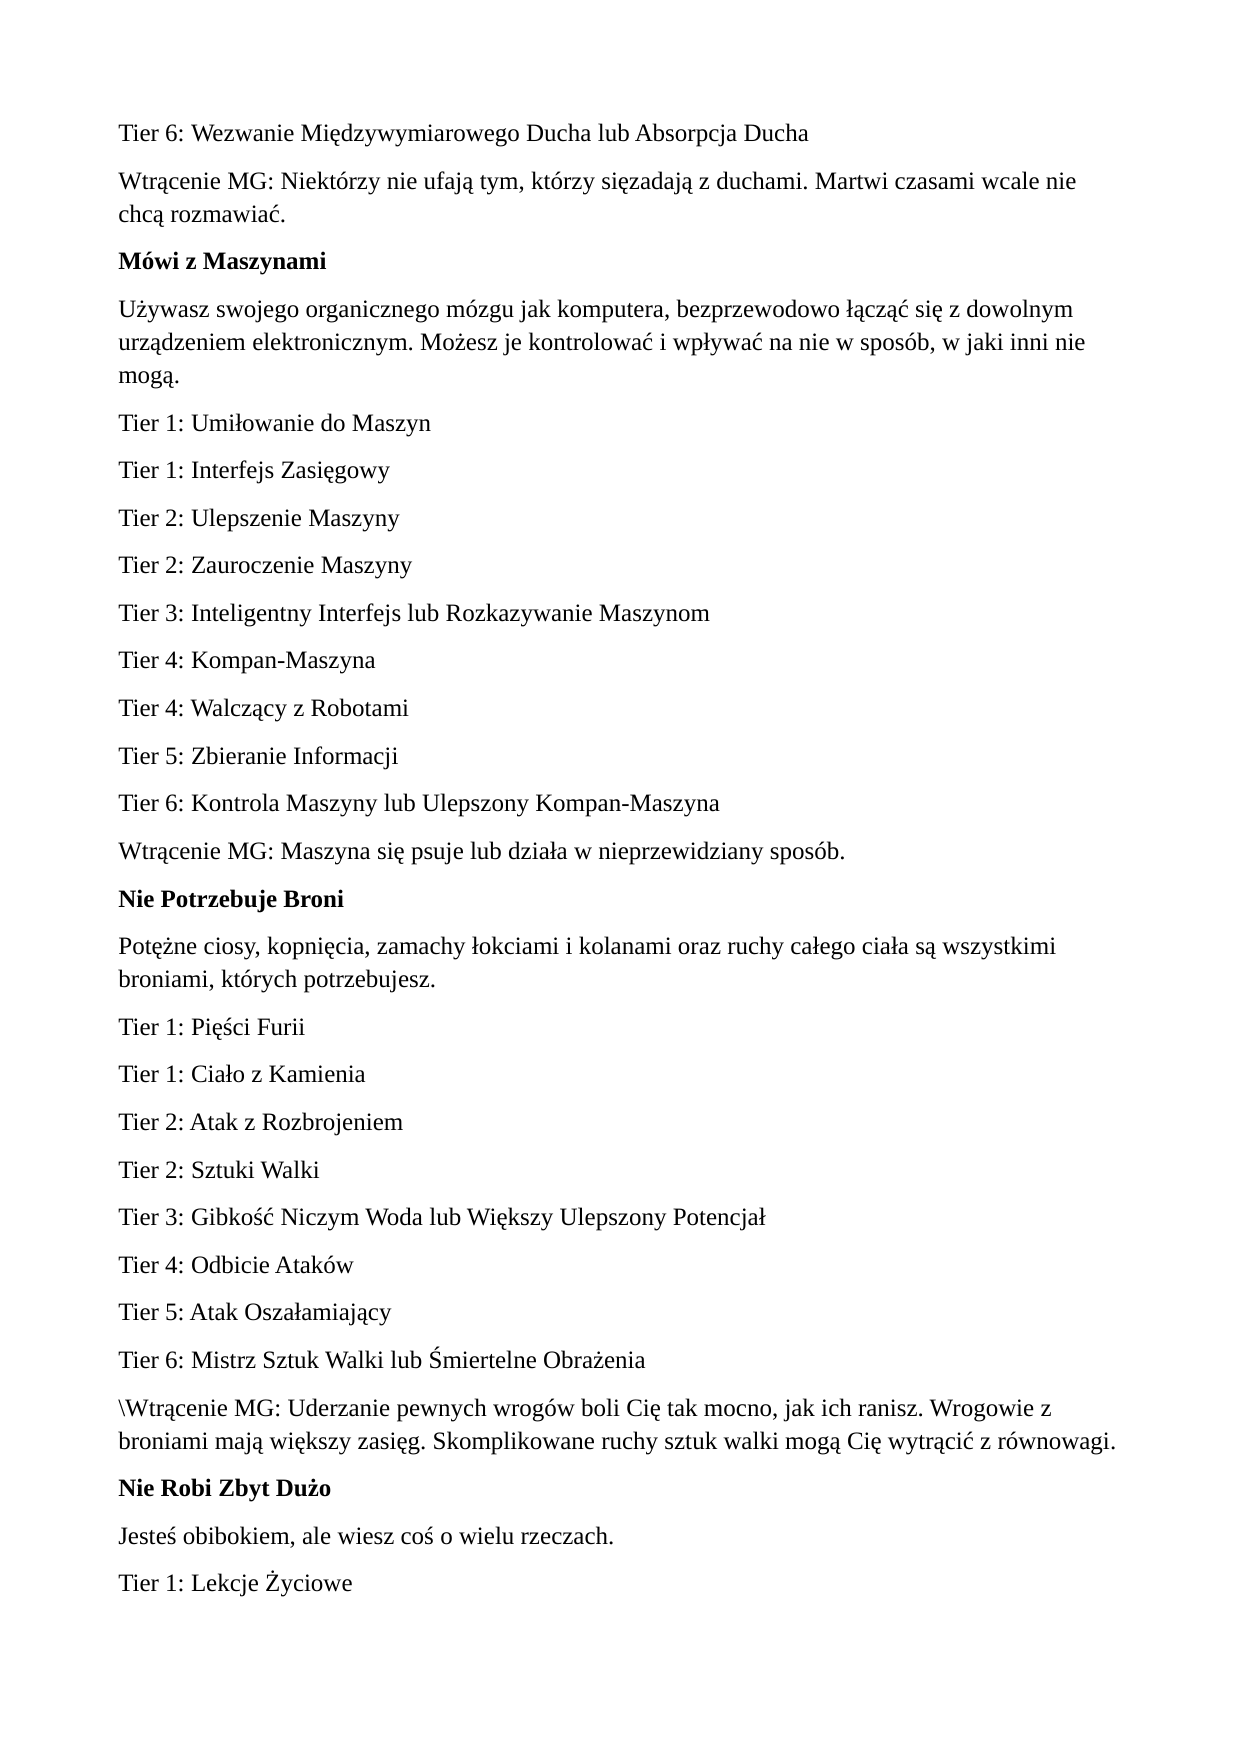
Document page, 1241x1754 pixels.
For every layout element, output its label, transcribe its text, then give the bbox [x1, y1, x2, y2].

text Tier 2: Sztuki Walki [118, 1155, 1122, 1183]
text Tier 6: Mistrz Sztuk Walki lub Śmiertelne Obrażenia [118, 1345, 1122, 1374]
text Tier 4: Walczący z Robotami [118, 693, 1122, 722]
text Używasz swojego organicznego mózgu jak komputera, bezprzewodowo łącząć się z dowolnym urządzeniem elektronicznym. Możesz je kontrolować i wpływać na nie w sposób, w jaki inni nie mogą. [118, 294, 1122, 389]
text Tier 1: Ciało z Kamienia [118, 1059, 1122, 1088]
text Tier 4: Odbicie Ataków [118, 1250, 1122, 1279]
text Wtrącenie MG: Maszyna się psuje lub działa w nieprzewidziany sposób. [118, 836, 1122, 865]
text Potężne ciosy, kopnięcia, zamachy łokciami i kolanami oraz ruchy całego ciała są wszystkimi broniami, których potrzebujesz. [118, 931, 1122, 993]
text Nie Potrzebuje Broni [118, 884, 1122, 912]
text Tier 5: Atak Oszałamiający [118, 1297, 1122, 1326]
text Tier 1: Lekcje Życiowe [118, 1568, 1122, 1597]
text Tier 6: Wezwanie Międzywymiarowego Ducha lub Absorpcja Ducha [118, 118, 1122, 147]
text Nie Robi Zbyt Dużo [118, 1473, 1122, 1502]
text Tier 1: Interfejs Zasięgowy [118, 455, 1122, 484]
text Tier 1: Pięści Furii [118, 1012, 1122, 1041]
text Tier 2: Atak z Rozbrojeniem [118, 1107, 1122, 1136]
text Tier 3: Gibkość Niczym Woda lub Większy Ulepszony Potencjał [118, 1202, 1122, 1231]
text Tier 6: Kontrola Maszyny lub Ulepszony Kompan-Maszyna [118, 788, 1122, 817]
text Wtrącenie MG: Niektórzy nie ufają tym, którzy sięzadają z duchami. Martwi czasami wcale nie chcą rozmawiać. [118, 166, 1122, 227]
text Tier 4: Kompan-Maszyna [118, 646, 1122, 674]
text Tier 1: Umiłowanie do Maszyn [118, 408, 1122, 436]
text \Wtrącenie MG: Uderzanie pewnych wrogów boli Cię tak mocno, jak ich ranisz. Wrogowie z broniami mają większy zasięg. Skomplikowane ruchy sztuk walki mogą Cię wytrącić z równowagi. [118, 1393, 1122, 1454]
text Tier 2: Zauroczenie Maszyny [118, 550, 1122, 579]
text Tier 2: Ulepszenie Maszyny [118, 503, 1122, 532]
text Tier 5: Zbieranie Informacji [118, 741, 1122, 769]
text Tier 3: Inteligentny Interfejs lub Rozkazywanie Maszynom [118, 598, 1122, 627]
text Mówi z Maszynami [118, 246, 1122, 275]
text Jesteś obibokiem, ale wiesz coś o wielu rzeczach. [118, 1521, 1122, 1550]
